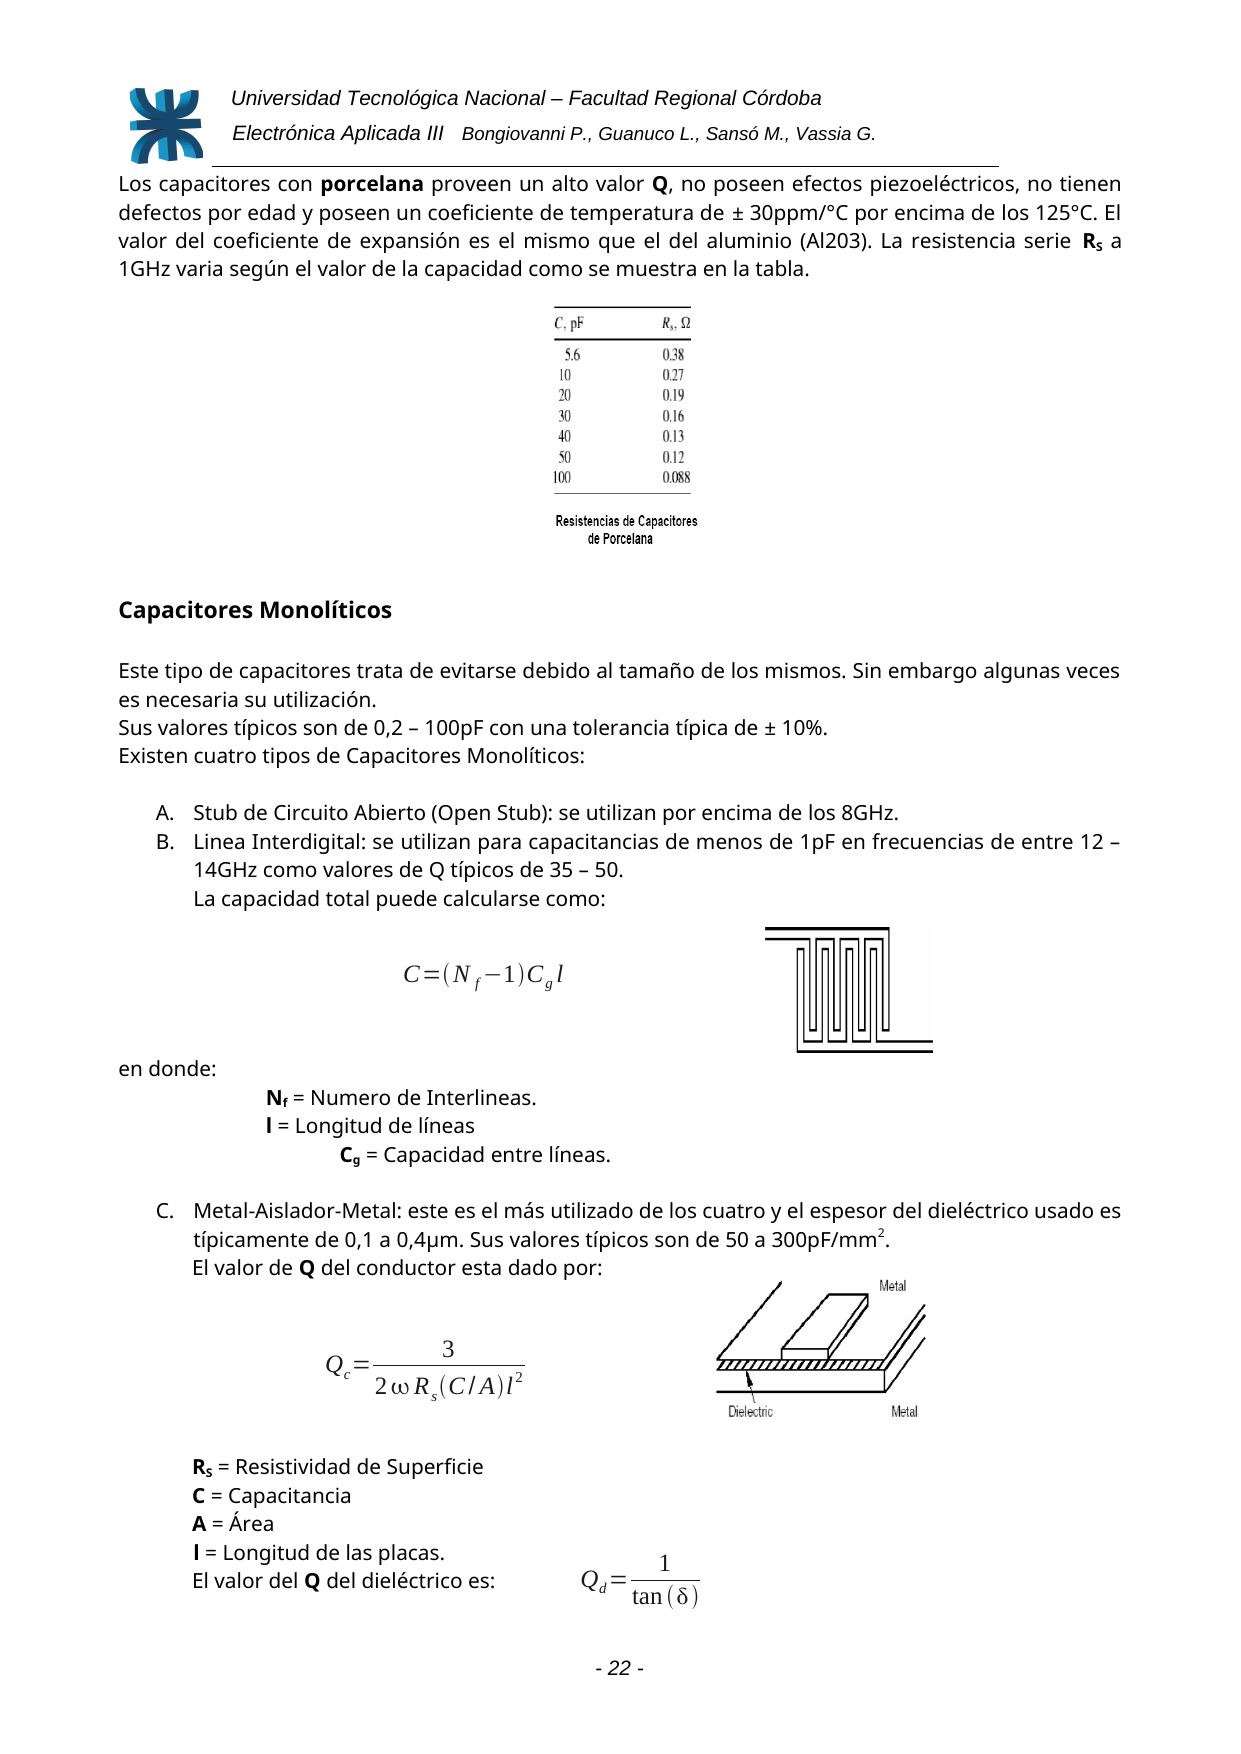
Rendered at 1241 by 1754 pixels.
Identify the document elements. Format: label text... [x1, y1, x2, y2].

text El valor del Q del dieléctrico es: [118, 1566, 1122, 1595]
list Capacitores Monolíticos [118, 594, 1122, 625]
list Metal-Aislador-Metal: este es el más utilizado de los cuatro y el espesor del dieléctrico usado es típicamente de 0,1 a 0,4μm. Sus valores típicos son de 50 a 300pF/mm2. [156, 1197, 1122, 1253]
text en donde: [118, 1054, 1122, 1083]
text C = Capacitancia [118, 1481, 1122, 1509]
text Los capacitores con porcelana proveen un alto valor Q, no poseen efectos piezoeléctricos, no tienen defectos por edad y poseen un coeficiente de temperatura de ± 30ppm/°C por encima de los 125°C. El valor del coeficiente de expansión es el mismo que el del aluminio (Al203). La resistencia serie RS a 1GHz varia según el valor de la capacidad como se muestra en la tabla. [118, 169, 1122, 283]
list Linea Interdigital: se utilizan para capacitancias de menos de 1pF en frecuencias de entre 12 – 14GHz como valores de Q típicos de 35 – 50. [156, 827, 1122, 884]
text El valor de Q del conductor esta dado por: [118, 1253, 1122, 1428]
text Sus valores típicos son de 0,2 – 100pF con una tolerancia típica de ± 10%. [118, 713, 1122, 742]
text A = Área [118, 1509, 1122, 1538]
picture [129, 88, 203, 164]
text Este tipo de capacitores trata de evitarse debido al tamaño de los mismos. Sin embargo algunas veces es necesaria su utilización. [118, 656, 1122, 713]
text Existen cuatro tipos de Capacitores Monolíticos: [118, 742, 1122, 770]
text La capacidad total puede calcularse como: [156, 884, 1122, 1071]
text Nf = Numero de Interlineas. [118, 1083, 1122, 1111]
text Cg = Capacidad entre líneas. [156, 1140, 1122, 1168]
text RS = Resistividad de Superficie [118, 1452, 1122, 1481]
text l = Longitud de líneas [118, 1111, 1122, 1140]
text l = Longitud de las placas. [156, 1538, 1122, 1566]
list Stub de Circuito Abierto (Open Stub): se utilizan por encima de los 8GHz. [156, 798, 1122, 827]
